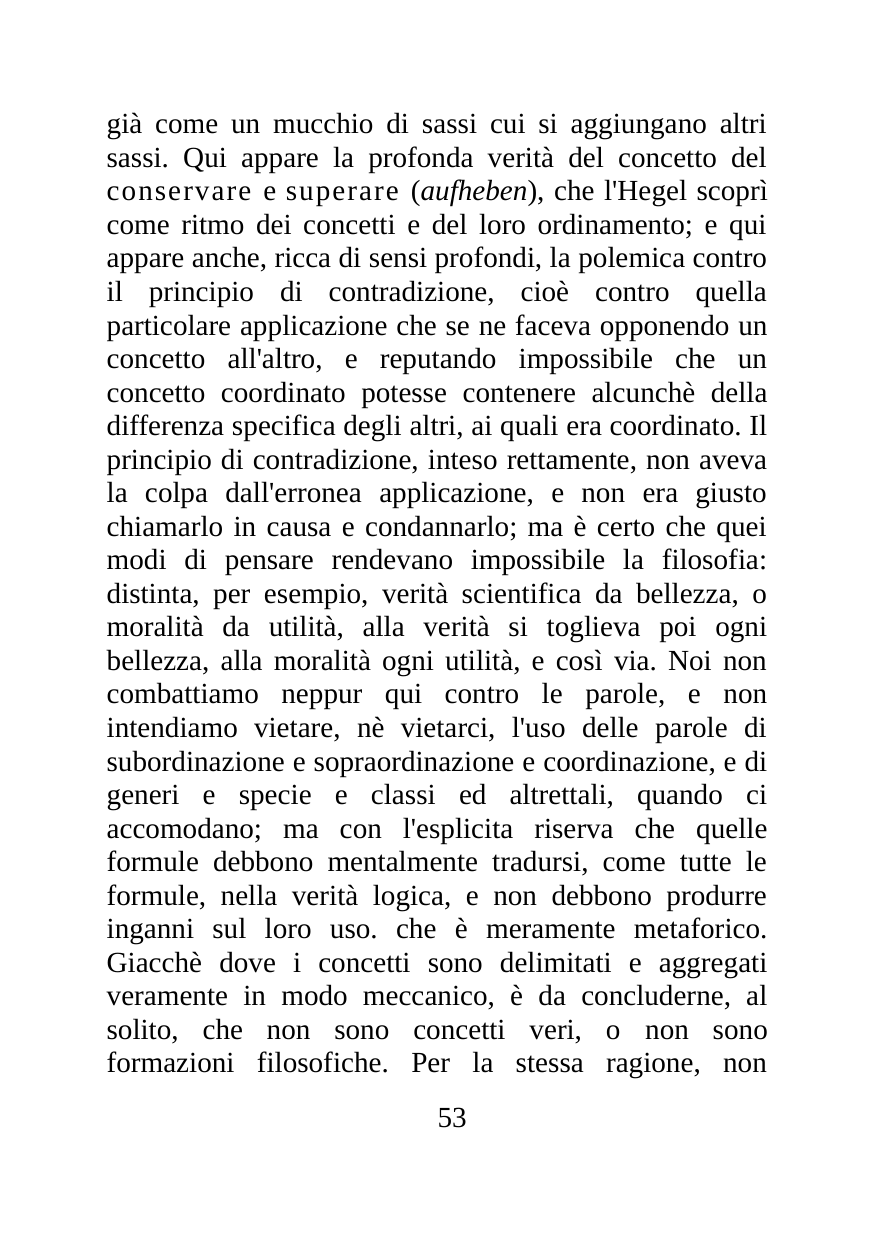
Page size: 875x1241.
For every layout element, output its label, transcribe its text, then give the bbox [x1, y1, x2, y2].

text già come un mucchio di sassi cui si aggiungano altri sassi. Qui appare la profonda verità del concetto del conservare e superare (aufheben), che l'Hegel scoprì come ritmo dei concetti e del loro ordinamento; e qui appare anche, ricca di sensi profondi, la polemica contro il principio di contradizione, cioè contro quella particolare applicazione che se ne faceva opponendo un concetto all'altro, e reputando impossibile che un concetto coordinato potesse contenere alcunchè della differenza specifica degli altri, ai quali era coordinato. Il principio di contradizione, inteso rettamente, non aveva la colpa dall'erronea applicazione, e non era giusto chiamarlo in causa e condannarlo; ma è certo che quei modi di pensare rendevano impossibile la filosofia: distinta, per esempio, verità scientifica da bellezza, o moralità da utilità, alla verità si toglieva poi ogni bellezza, alla moralità ogni utilità, e così via. Noi non combattiamo neppur qui contro le parole, e non intendiamo vietare, nè vietarci, l'uso delle parole di subordinazione e sopraordinazione e coordinazione, e di generi e specie e classi ed altrettali, quando ci accomodano; ma con l'esplicita riserva che quelle formule debbono mentalmente tradursi, come tutte le formule, nella verità logica, e non debbono produrre inganni sul loro uso. che è meramente metaforico. Giacchè dove i concetti sono delimitati e aggregati veramente in modo meccanico, è da concluderne, al solito, che non sono concetti veri, o non sono formazioni filosofiche. Per la stessa ragione, non [106, 106, 768, 1079]
